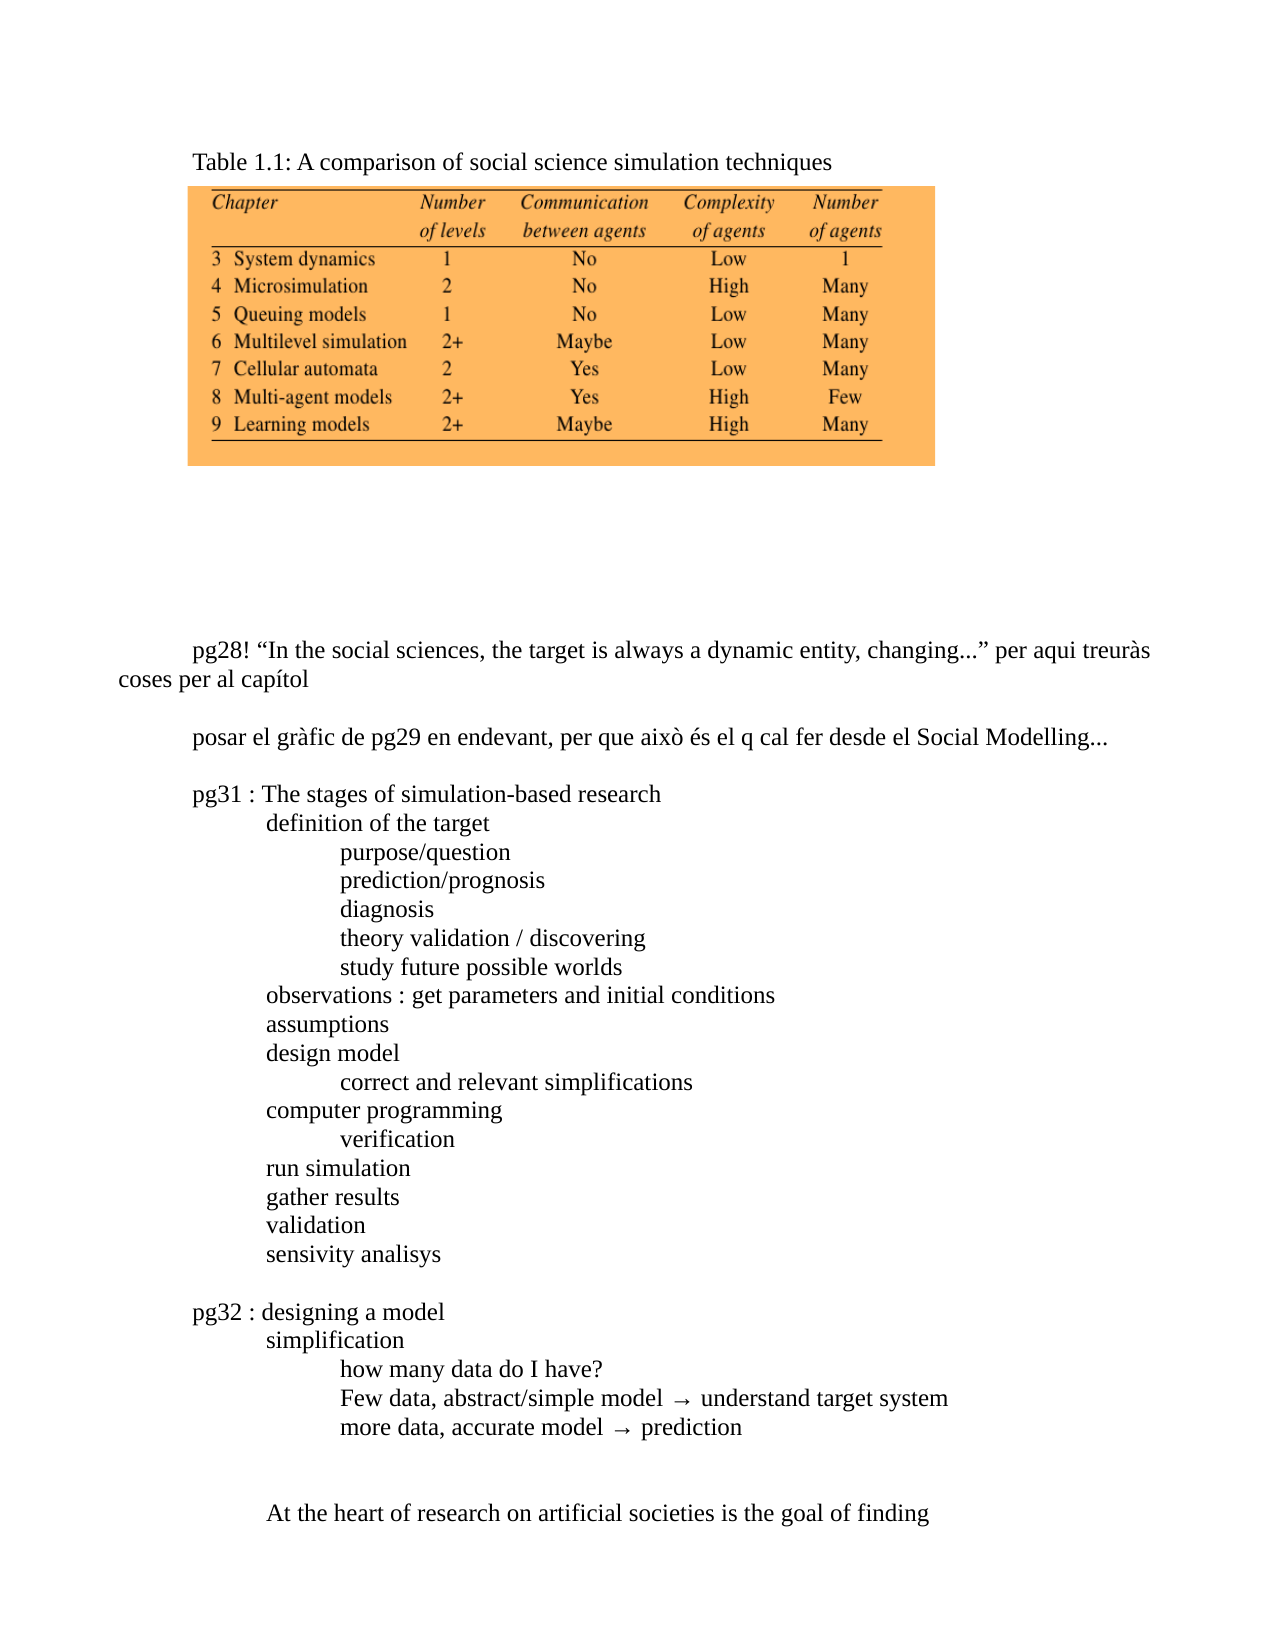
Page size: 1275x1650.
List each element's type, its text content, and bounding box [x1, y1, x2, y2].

text assumptions [118, 1009, 1157, 1038]
text design model [118, 1038, 1157, 1067]
text sensivity analisys [118, 1239, 1157, 1268]
text how many data do I have? [118, 1354, 1157, 1383]
text theory validation / discovering [118, 923, 1157, 952]
text Few data, abstract/simple model → understand target system [118, 1383, 1157, 1412]
text pg31 : The stages of simulation-based research [118, 779, 1157, 808]
text validation [118, 1211, 1157, 1239]
text computer programming [118, 1096, 1157, 1124]
text At the heart of research on artificial societies is the goal of finding [266, 1498, 1157, 1527]
text diagnosis [118, 894, 1157, 923]
picture [187, 186, 936, 466]
text posar el gràfic de pg29 en endevant, per que això és el q cal fer desde el Social Modelling... [118, 722, 1157, 751]
text run simulation [118, 1153, 1157, 1182]
text pg32 : designing a model [118, 1297, 1157, 1326]
text prediction/prognosis [118, 866, 1157, 894]
text definition of the target [118, 808, 1157, 837]
text correct and relevant simplifications [118, 1067, 1157, 1096]
text simplification [118, 1326, 1157, 1354]
text pg28! “In the social sciences, the target is always a dynamic entity, changing...” per aqui treuràs coses per al capítol [118, 636, 1157, 693]
text observations : get parameters and initial conditions [118, 981, 1157, 1009]
text purpose/question [118, 837, 1157, 866]
text gather results [118, 1182, 1157, 1211]
text more data, accurate model → prediction [118, 1412, 1157, 1441]
text study future possible worlds [118, 952, 1157, 981]
text Table 1.1: A comparison of social science simulation techniques [118, 147, 1157, 176]
text verification [118, 1124, 1157, 1153]
